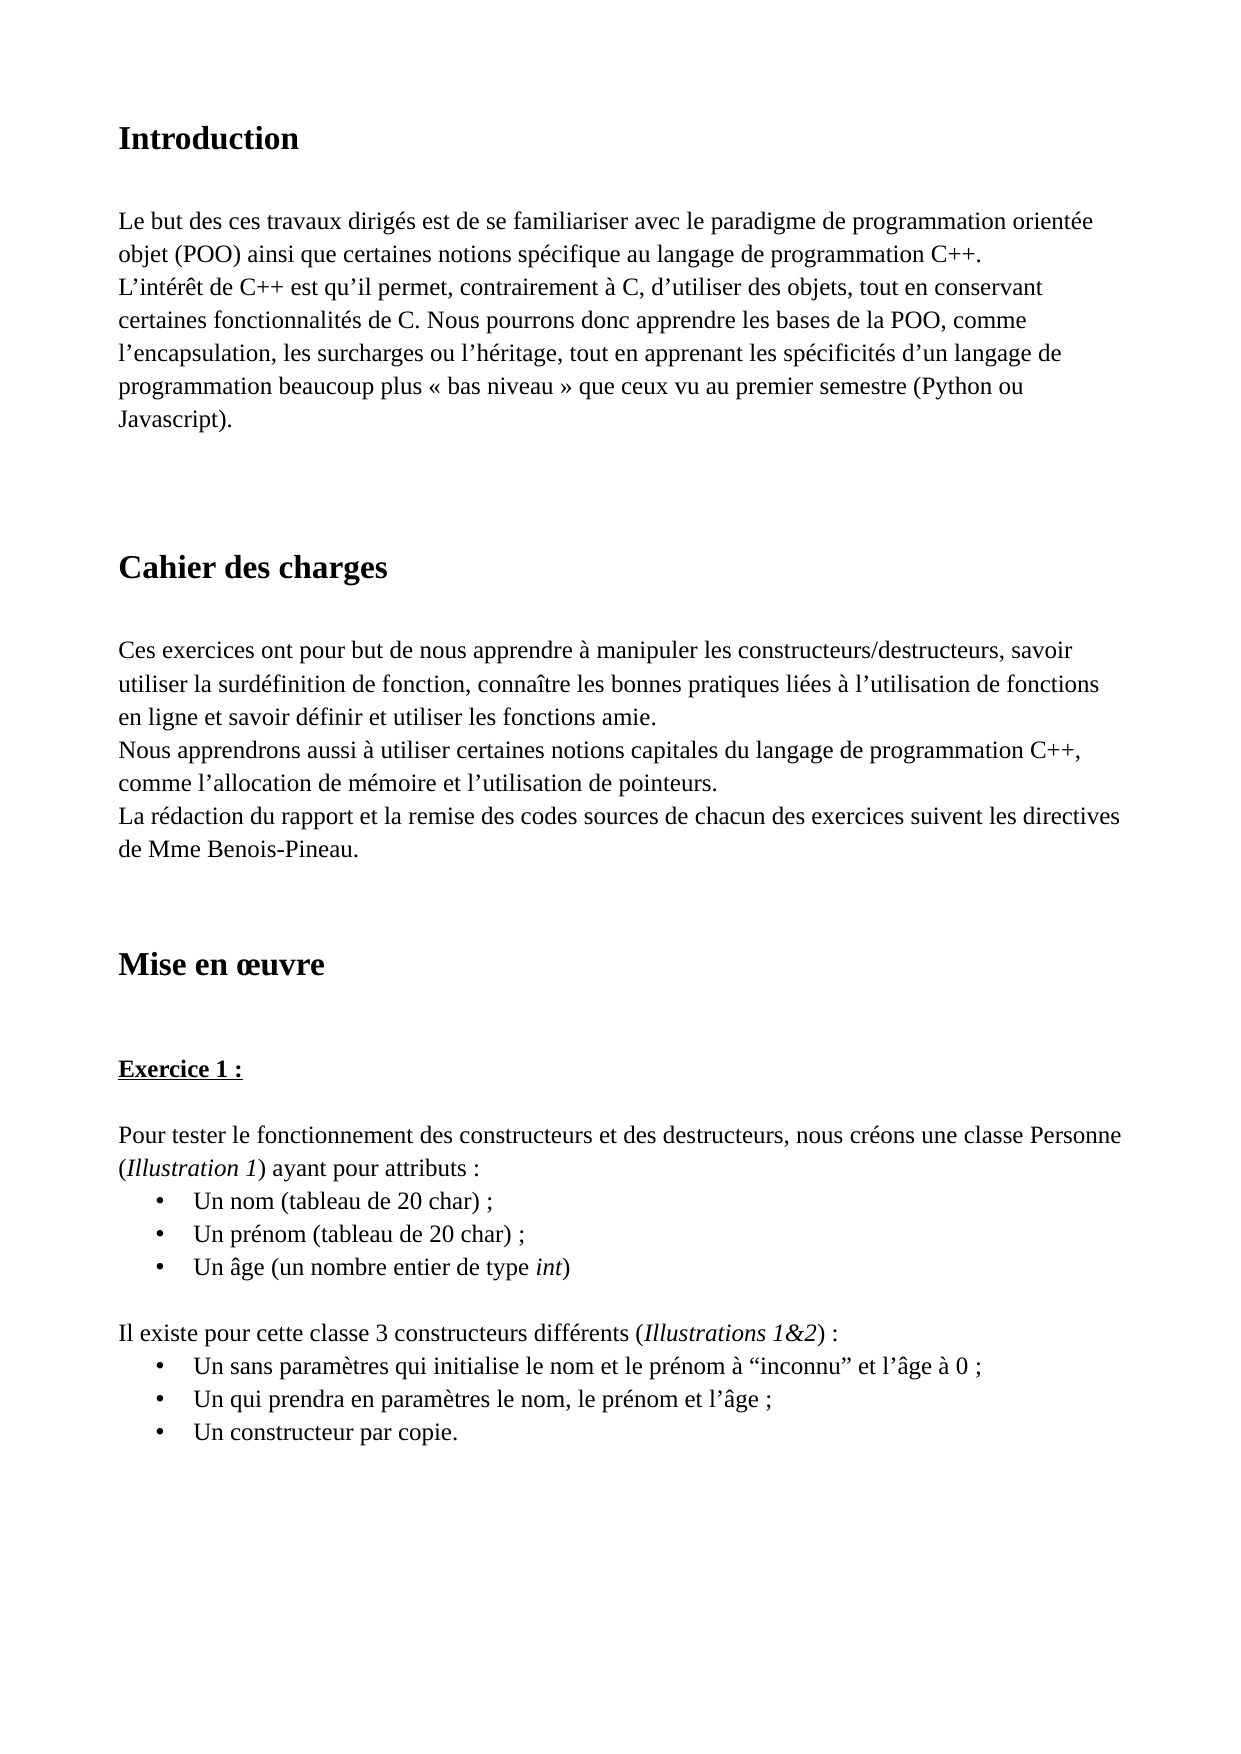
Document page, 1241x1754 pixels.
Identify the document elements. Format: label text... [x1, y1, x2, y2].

text Introduction [118, 118, 1122, 156]
list Un qui prendra en paramètres le nom, le prénom et l’âge ; [156, 1384, 1122, 1413]
list Un nom (tableau de 20 char) ; [156, 1186, 1122, 1215]
text La rédaction du rapport et la remise des codes sources de chacun des exercices suivent les directives de Mme Benois-Pineau. [118, 801, 1122, 862]
list Un prénom (tableau de 20 char) ; [156, 1219, 1122, 1248]
text Exercice 1 : [118, 1054, 1122, 1083]
text Il existe pour cette classe 3 constructeurs différents (Illustrations 1&2) : [118, 1318, 1122, 1347]
text Le but des ces travaux dirigés est de se familiariser avec le paradigme de programmation orientée objet (POO) ainsi que certaines notions spécifique au langage de programmation C++. [118, 206, 1122, 268]
text Pour tester le fonctionnement des constructeurs et des destructeurs, nous créons une classe Personne (Illustration 1) ayant pour attributs : [118, 1120, 1122, 1182]
text Ces exercices ont pour but de nous apprendre à manipuler les constructeurs/destructeurs, savoir utiliser la surdéfinition de fonction, connaître les bonnes pratiques liées à l’utilisation de fonctions en ligne et savoir définir et utiliser les fonctions amie. [118, 636, 1122, 730]
text Nous apprendrons aussi à utiliser certaines notions capitales du langage de programmation C++, comme l’allocation de mémoire et l’utilisation de pointeurs. [118, 735, 1122, 796]
list Un sans paramètres qui initialise le nom et le prénom à “inconnu” et l’âge à 0 ; [156, 1351, 1122, 1380]
list Un constructeur par copie. [156, 1417, 1122, 1446]
text Mise en œuvre [118, 944, 1122, 982]
text L’intérêt de C++ est qu’il permet, contrairement à C, d’utiliser des objets, tout en conservant certaines fonctionnalités de C. Nous pourrons donc apprendre les bases de la POO, comme l’encapsulation, les surcharges ou l’héritage, tout en apprenant les spécificités d’un langage de programmation beaucoup plus « bas niveau » que ceux vu au premier semestre (Python ou Javascript). [118, 272, 1122, 433]
text Cahier des charges [118, 547, 1122, 586]
list Un âge (un nombre entier de type int) [156, 1252, 1122, 1281]
